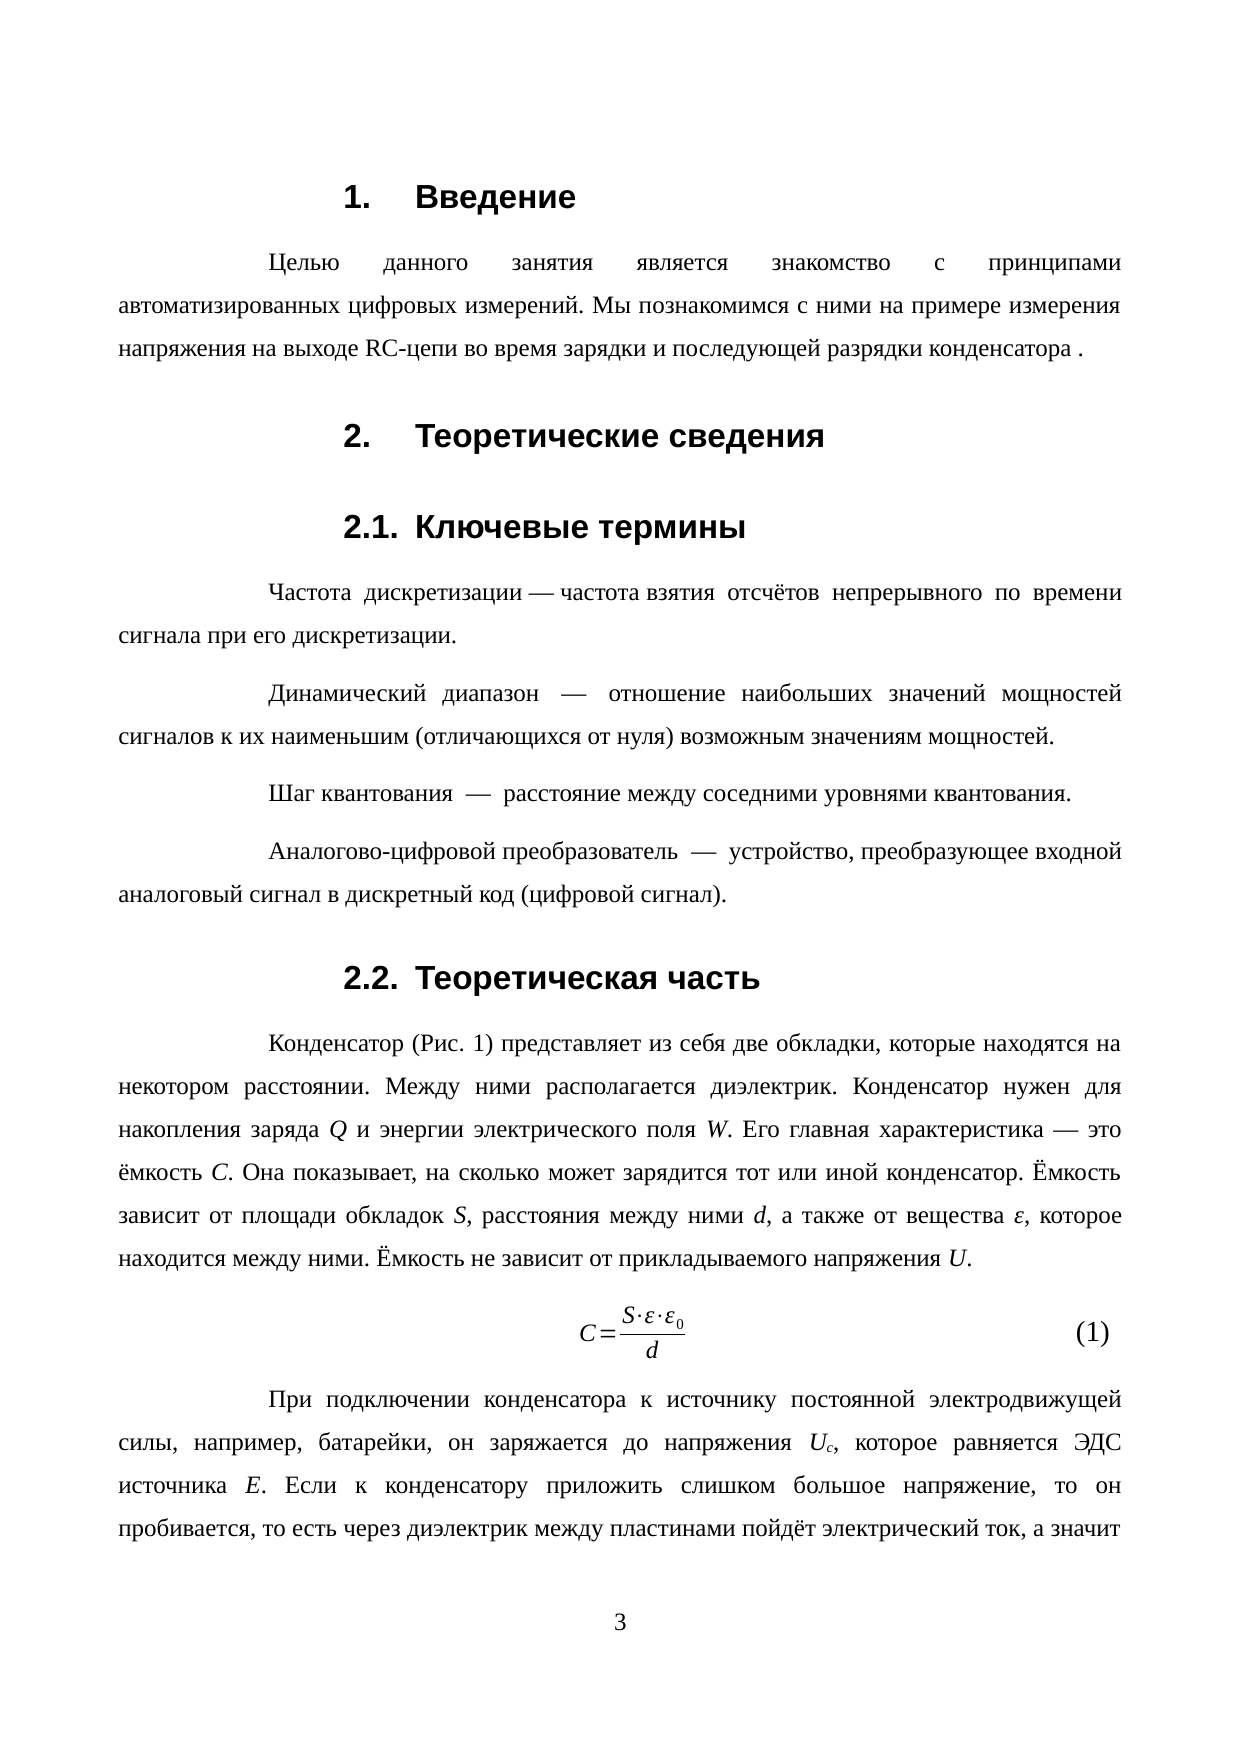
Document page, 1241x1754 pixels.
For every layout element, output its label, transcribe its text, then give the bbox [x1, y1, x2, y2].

text Шаг квантования — расстояние между соседними уровнями квантования. [118, 778, 1122, 807]
text Динамический диапазон — отношение наибольших значений мощностей сигналов к их наименьшим (отличающихся от нуля) возможным значениям мощностей. [118, 678, 1122, 749]
subtitle Теоретические сведения [193, 416, 1047, 454]
subtitle Введение [193, 177, 1047, 215]
subtitle Теоретическая часть [193, 958, 1047, 996]
text Аналогово-цифровой преобразователь — устройство, преобразующее входной аналоговый сигнал в дискретный код (цифровой сигнал). [118, 836, 1122, 908]
text Конденсатор (Рис. 1) представляет из себя две обкладки, которые находятся на некотором расстоянии. Между ними располагается диэлектрик. Конденсатор нужен для накопления заряда Q и энергии электрического поля W. Его главная характеристика — это ёмкость C. Она показывает, на сколько может зарядится тот или иной конденсатор. Ёмкость зависит от площади обкладок S, расстояния между ними d, а также от вещества ε, которое находится между ними. Ёмкость не зависит от прикладываемого напряжения U. [118, 1028, 1122, 1272]
text При подключении конденсатора к источнику постоянной электродвижущей силы, например, батарейки, он заряжается до напряжения Uc, которое равняется ЭДС источника Ε. Если к конденсатору приложить слишком большое напряжение, то он пробивается, то есть через диэлектрик между пластинами пойдёт электрический ток, а значит [118, 1384, 1122, 1542]
text (1) [118, 1301, 1122, 1364]
subtitle Ключевые термины [193, 507, 1047, 545]
text Целью данного занятия является знакомство с принципами автоматизированных цифровых измерений. Мы познакомимся с ними на примере измерения напряжения на выходе RC-цепи во время зарядки и последующей разрядки конденсатора . [118, 247, 1122, 362]
text Частота дискретизации — частота взятия отсчётов непрерывного по времени сигнала при его дискретизации. [118, 577, 1122, 649]
